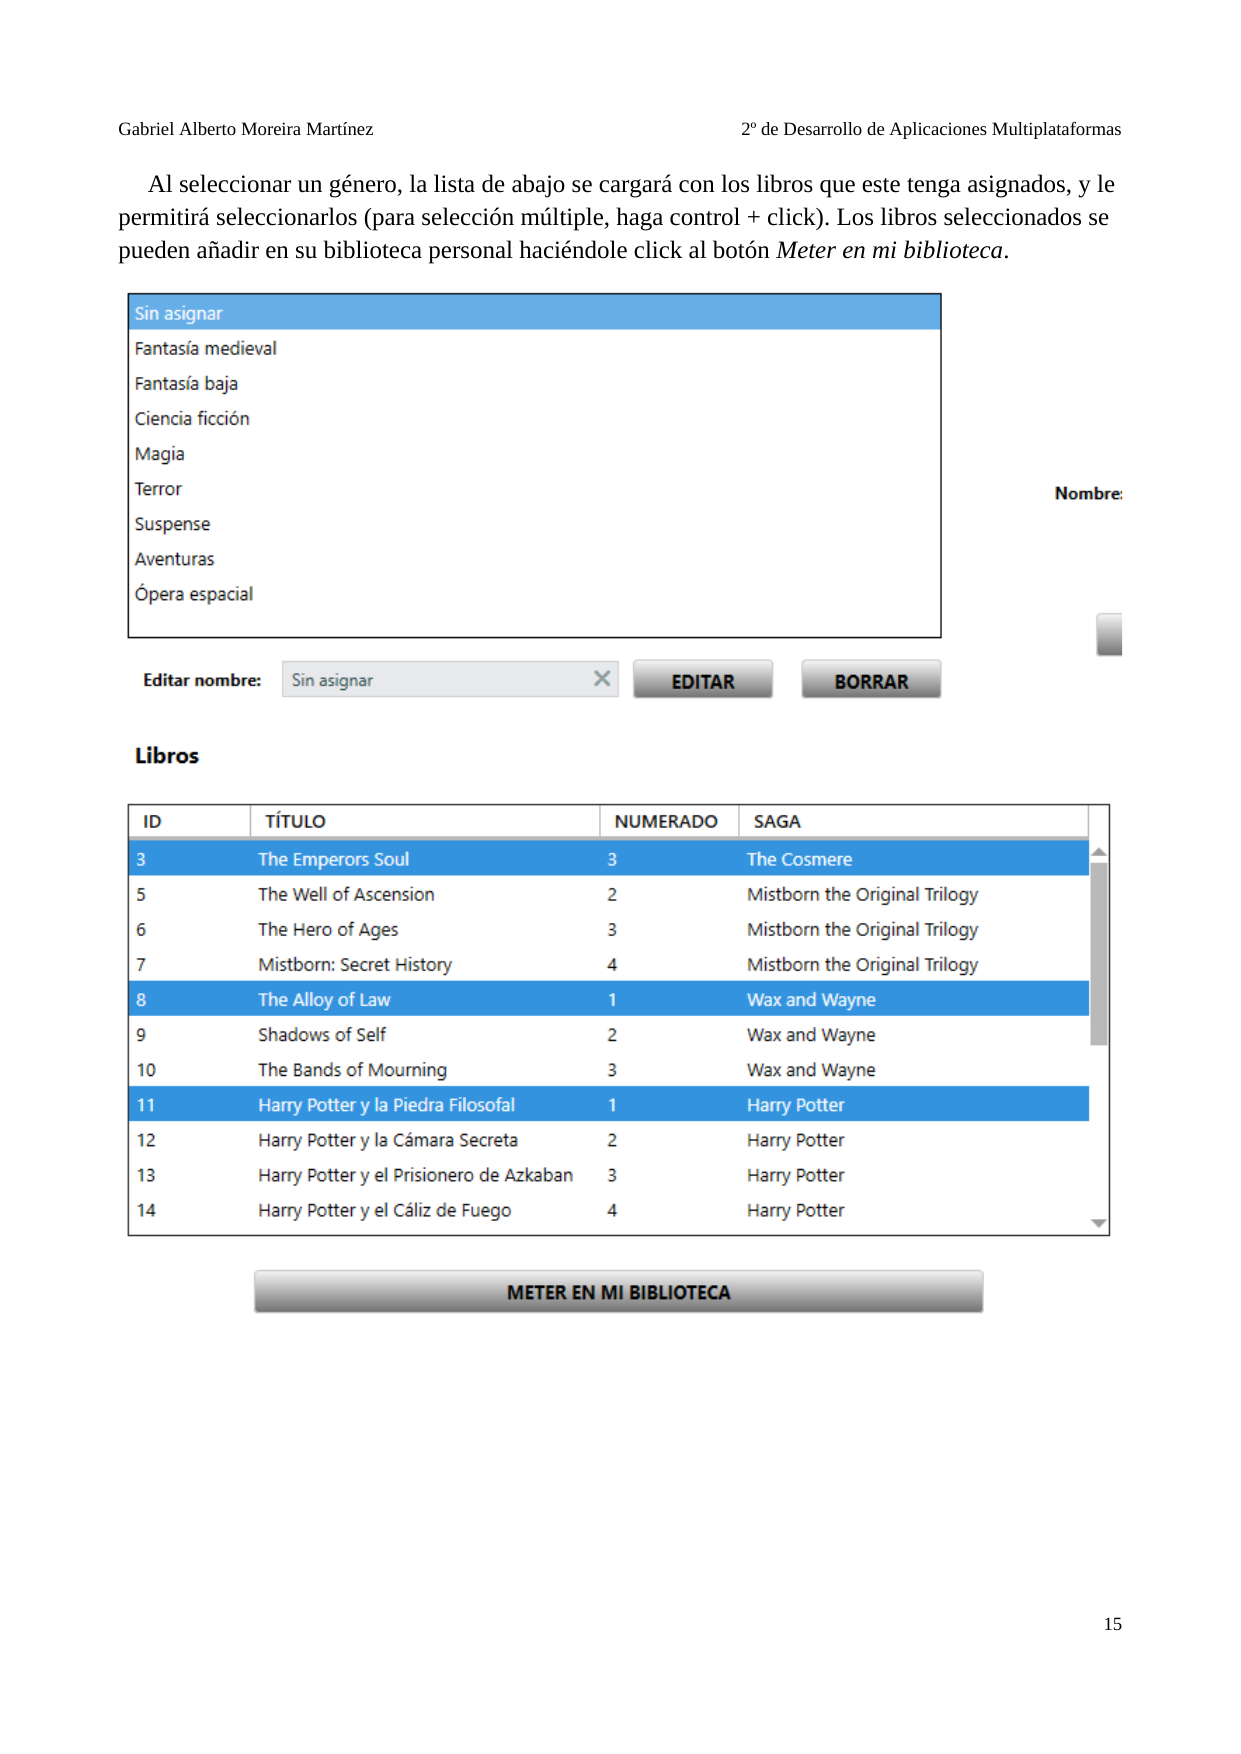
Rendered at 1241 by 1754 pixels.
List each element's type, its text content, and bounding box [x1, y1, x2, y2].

text Al seleccionar un género, la lista de abajo se cargará con los libros que este tenga asignados, y le permitirá seleccionarlos (para selección múltiple, haga control + click). Los libros seleccionados se pueden añadir en su biblioteca personal haciéndole click al botón Meter en mi biblioteca. [118, 169, 1122, 264]
picture [118, 282, 1123, 1322]
